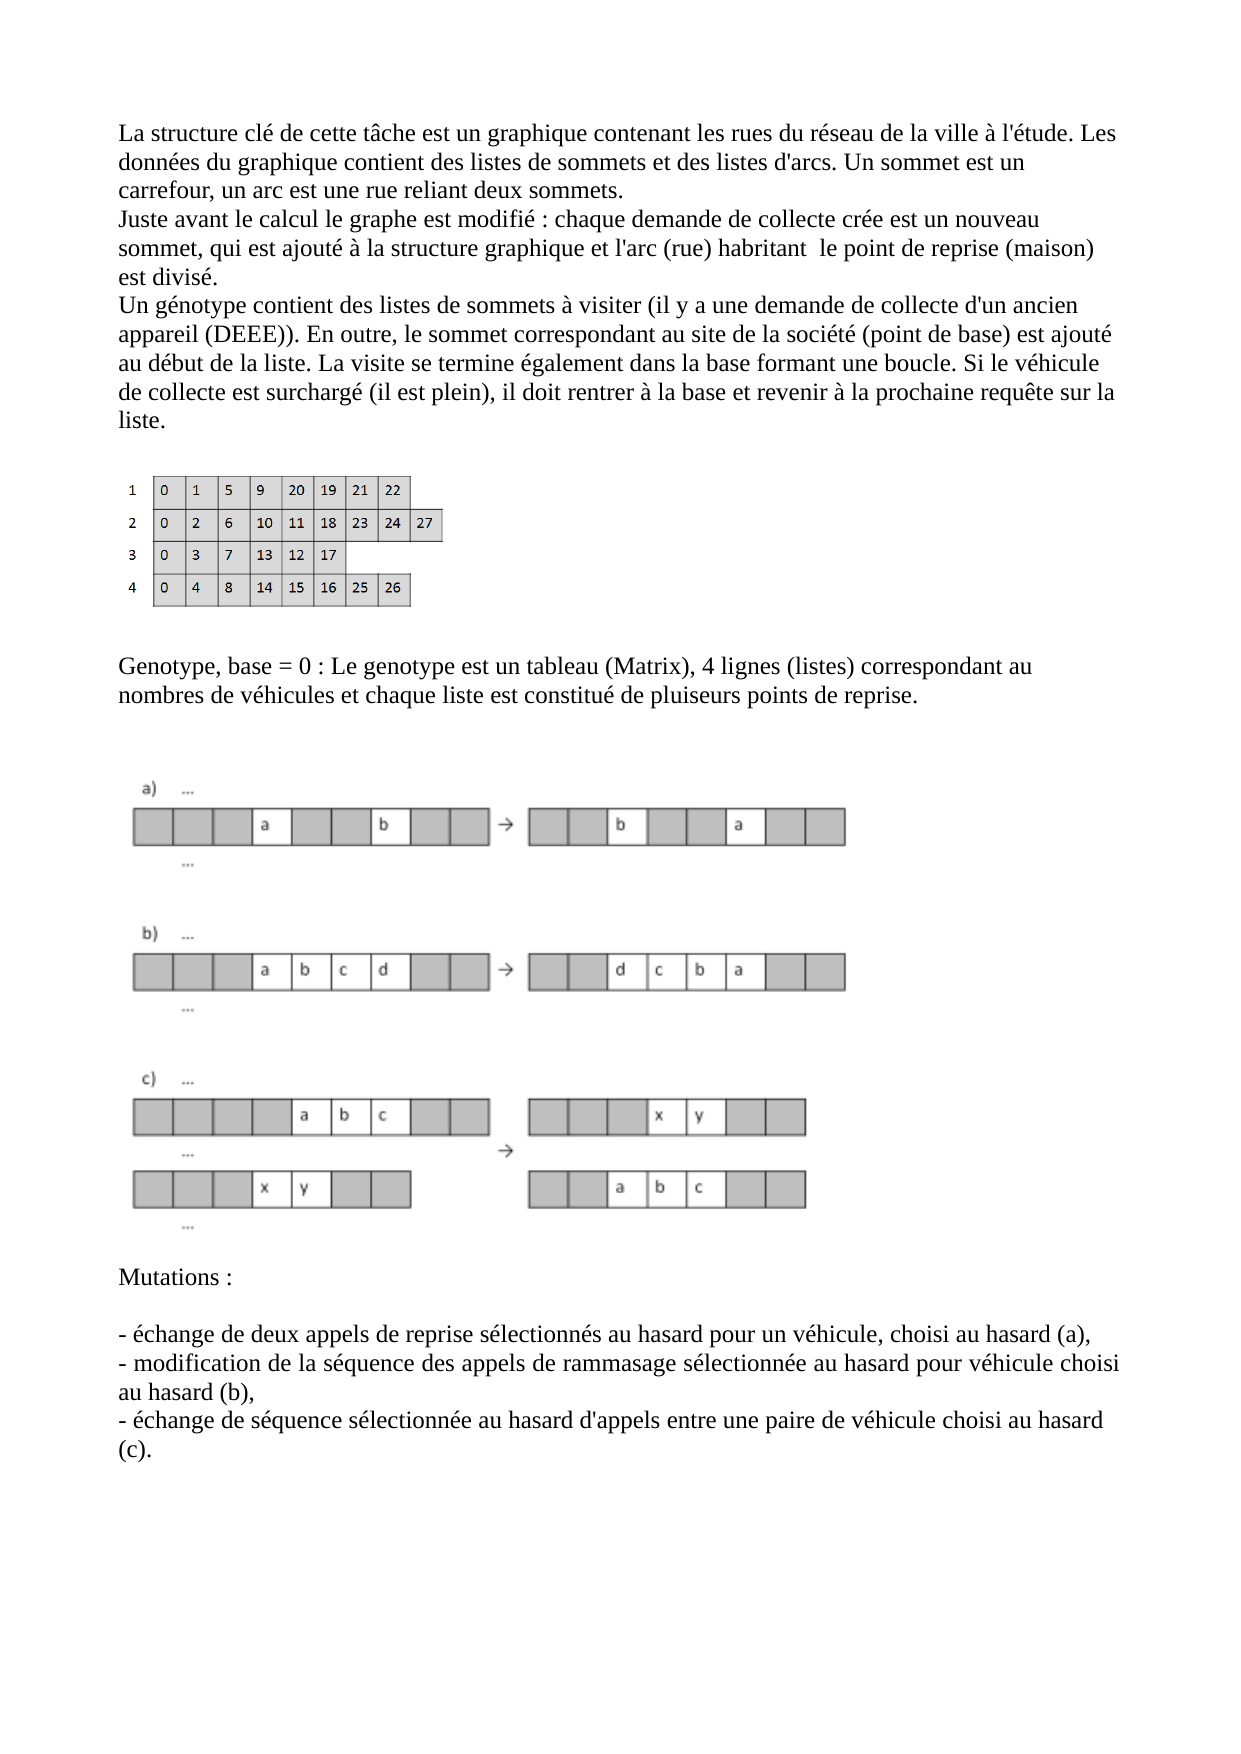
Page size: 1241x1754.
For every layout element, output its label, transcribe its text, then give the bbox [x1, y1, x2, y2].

text Juste avant le calcul le graphe est modifié : chaque demande de collecte crée est un nouveau sommet, qui est ajouté à la structure graphique et l'arc (rue) habritant le point de reprise (maison) est divisé. [118, 204, 1122, 291]
text - modification de la séquence des appels de rammasage sélectionnée au hasard pour véhicule choisi au hasard (b), [118, 1348, 1122, 1406]
text Genotype, base = 0 : Le genotype est un tableau (Matrix), 4 lignes (listes) correspondant au nombres de véhicules et chaque liste est constitué de pluiseurs points de reprise. [118, 651, 1122, 708]
picture [118, 463, 473, 623]
picture [118, 766, 856, 1233]
text Mutations : [118, 1262, 1122, 1291]
text - échange de deux appels de reprise sélectionnés au hasard pour un véhicule, choisi au hasard (a), [118, 1319, 1122, 1348]
text La structure clé de cette tâche est un graphique contenant les rues du réseau de la ville à l'étude. Les données du graphique contient des listes de sommets et des listes d'arcs. Un sommet est un carrefour, un arc est une rue reliant deux sommets. [118, 118, 1122, 204]
text - échange de séquence sélectionnée au hasard d'appels entre une paire de véhicule choisi au hasard (c). [118, 1406, 1122, 1463]
text Un génotype contient des listes de sommets à visiter (il y a une demande de collecte d'un ancien appareil (DEEE)). En outre, le sommet correspondant au site de la société (point de base) est ajouté au début de la liste. La visite se termine également dans la base formant une boucle. Si le véhicule de collecte est surchargé (il est plein), il doit rentrer à la base et revenir à la prochaine requête sur la liste. [118, 291, 1122, 434]
